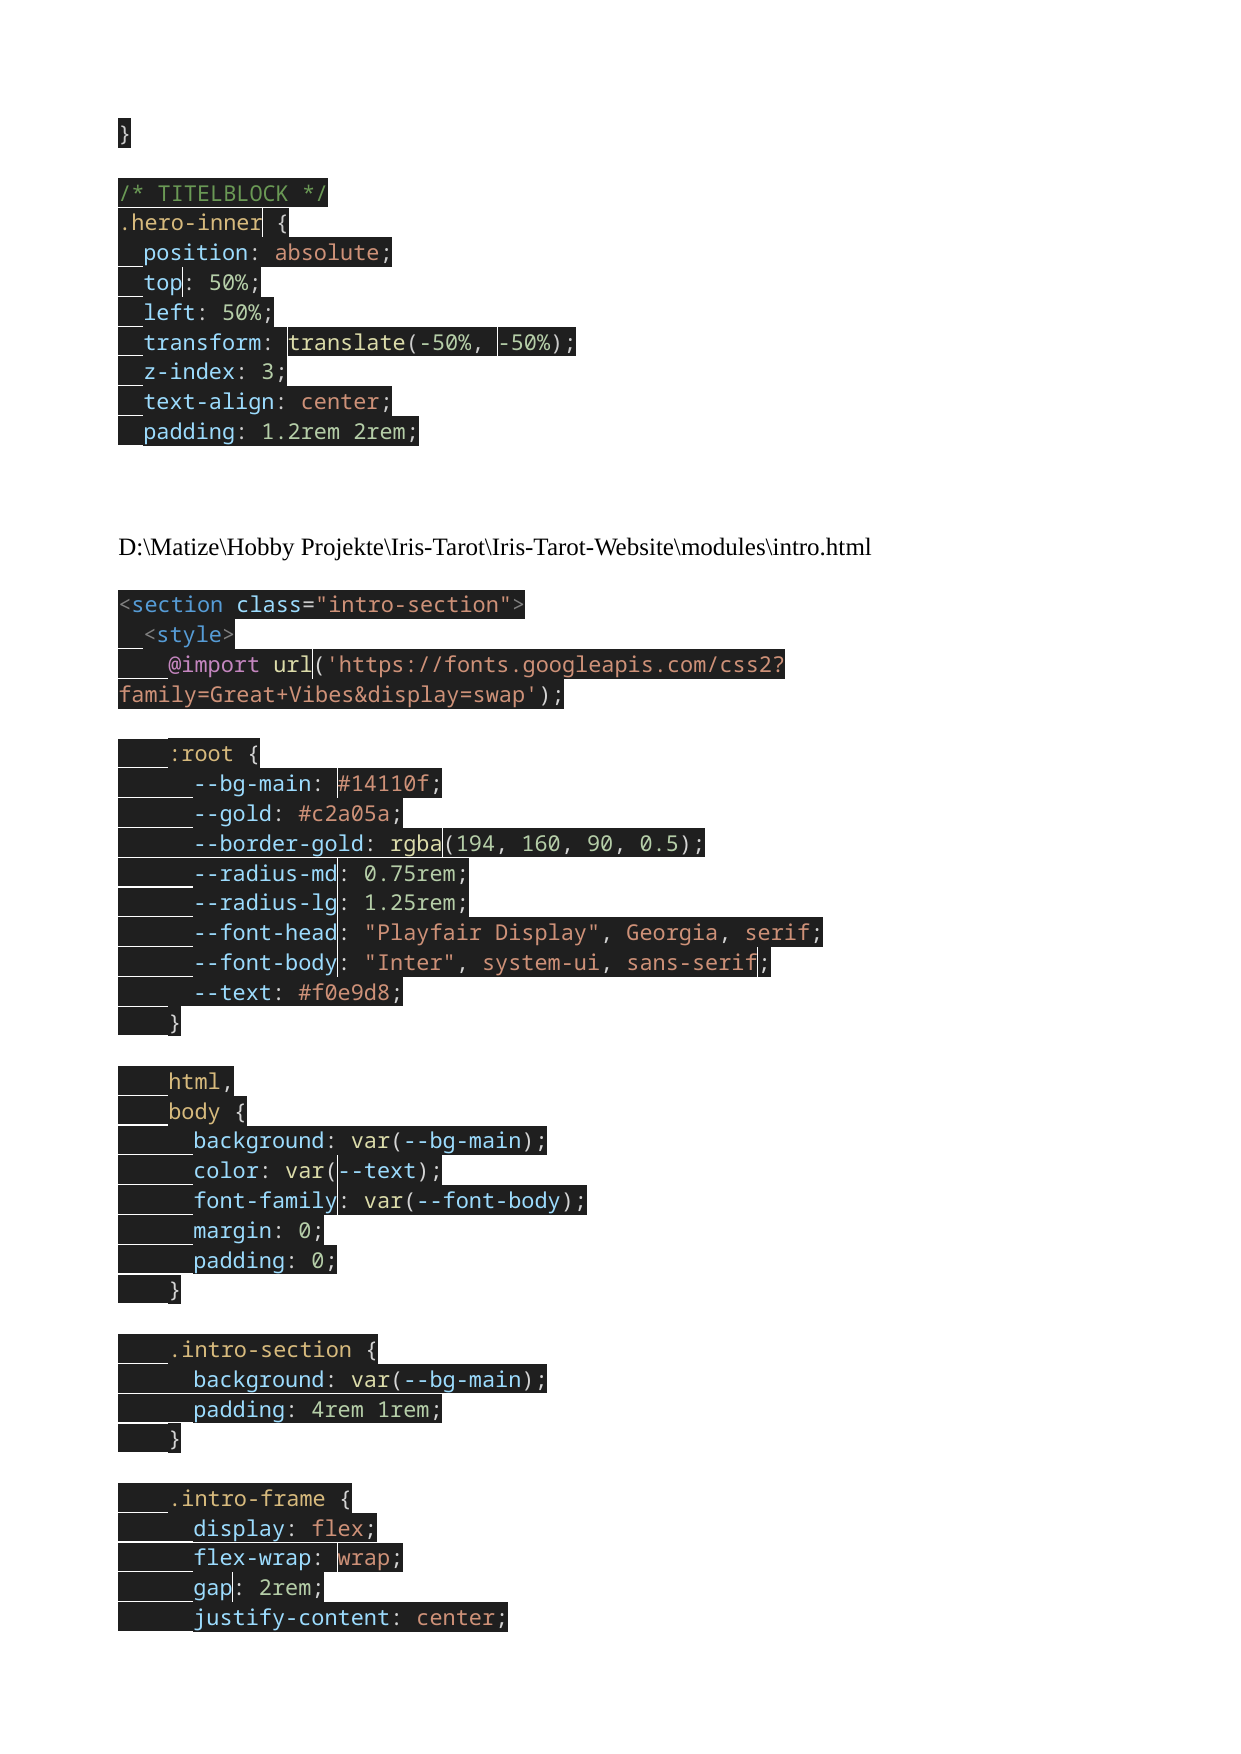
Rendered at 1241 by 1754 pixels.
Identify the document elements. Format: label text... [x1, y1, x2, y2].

text --bg-main: #14110f; [118, 768, 1122, 798]
text } [118, 1274, 1122, 1304]
text left: 50%; [118, 297, 1122, 327]
text padding: 4rem 1rem; [118, 1393, 1122, 1423]
text background: var(--bg-main); [118, 1126, 1122, 1155]
text padding: 1.2rem 2rem; [118, 416, 1122, 446]
text D:\Matize\Hobby Projekte\Iris-Tarot\Iris-Tarot-Website\modules\intro.html <section class="intro-section"> [118, 532, 1122, 619]
text gap: 2rem; [118, 1572, 1122, 1602]
text } [118, 118, 1122, 148]
text text-align: center; [118, 386, 1122, 416]
text z-index: 3; [118, 356, 1122, 386]
text --radius-lg: 1.25rem; [118, 887, 1122, 917]
text html, [118, 1066, 1122, 1096]
text --radius-md: 0.75rem; [118, 857, 1122, 887]
text --border-gold: rgba(194, 160, 90, 0.5); [118, 828, 1122, 857]
text font-family: var(--font-body); [118, 1185, 1122, 1215]
text /* TITELBLOCK */ [118, 178, 1122, 207]
text <style> [118, 619, 1122, 649]
text justify-content: center; [118, 1602, 1122, 1632]
text .hero-inner { [118, 207, 1122, 237]
text :root { [118, 738, 1122, 768]
text --gold: #c2a05a; [118, 798, 1122, 828]
text } [118, 1006, 1122, 1036]
text background: var(--bg-main); [118, 1364, 1122, 1393]
text position: absolute; [118, 237, 1122, 267]
text margin: 0; [118, 1215, 1122, 1245]
text --font-head: "Playfair Display", Georgia, serif; [118, 917, 1122, 947]
text --font-body: "Inter", system-ui, sans-serif; [118, 947, 1122, 977]
text } [118, 1423, 1122, 1453]
text body { [118, 1096, 1122, 1126]
text transform: translate(-50%, -50%); [118, 327, 1122, 356]
text top: 50%; [118, 267, 1122, 297]
text --text: #f0e9d8; [118, 977, 1122, 1006]
text @import url('https://fonts.googleapis.com/css2?family=Great+Vibes&display=swap'); [118, 649, 1122, 709]
text color: var(--text); [118, 1155, 1122, 1185]
text display: flex; [118, 1513, 1122, 1542]
text flex-wrap: wrap; [118, 1542, 1122, 1572]
text padding: 0; [118, 1245, 1122, 1274]
text .intro-frame { [118, 1483, 1122, 1513]
text .intro-section { [118, 1334, 1122, 1364]
